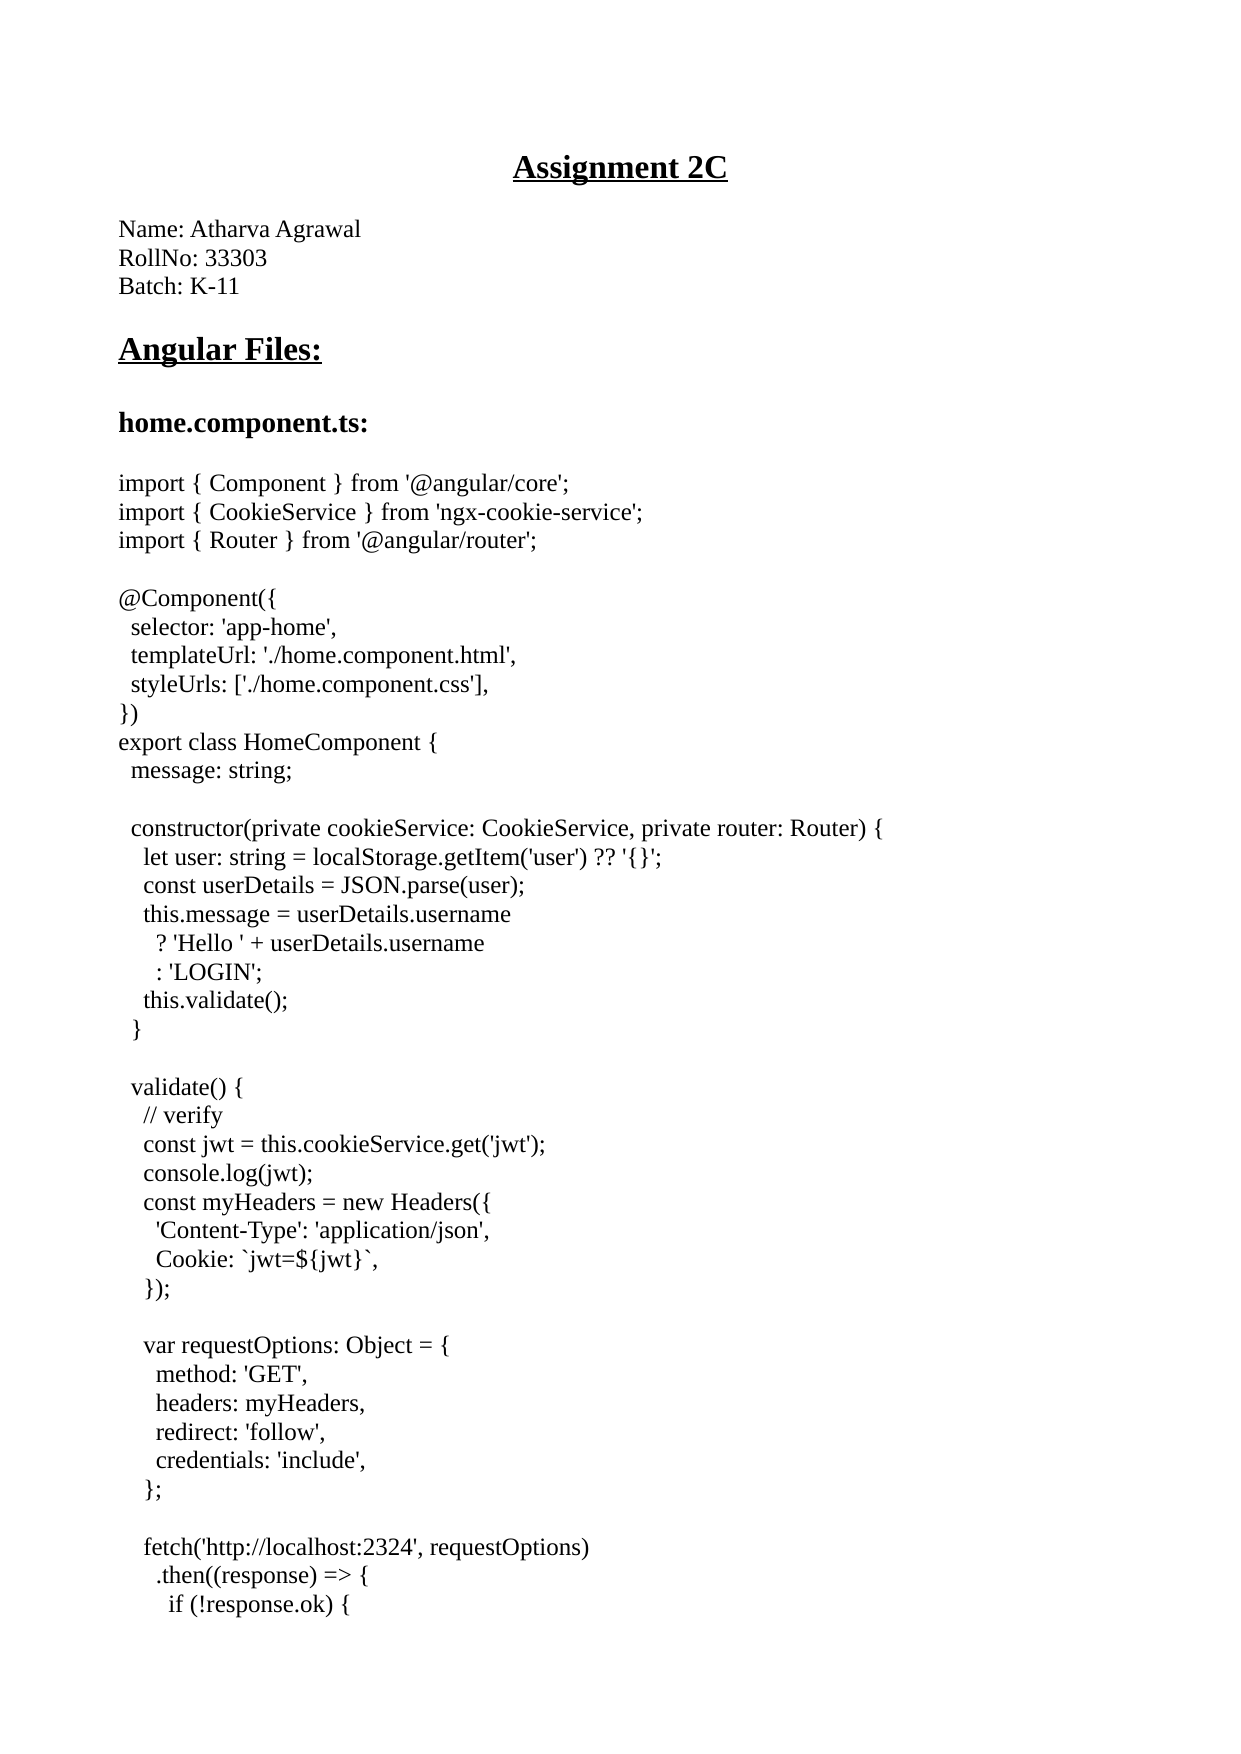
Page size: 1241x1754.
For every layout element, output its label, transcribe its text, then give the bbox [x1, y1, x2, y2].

text Batch: K-11 [118, 271, 1122, 300]
text : 'LOGIN'; [118, 957, 1122, 985]
text styleUrls: ['./home.component.css'], [118, 669, 1122, 698]
text Assignment 2C [118, 147, 1122, 185]
text method: 'GET', [118, 1359, 1122, 1388]
text message: string; [118, 755, 1122, 784]
text let user: string = localStorage.getItem('user') ?? '{}'; [118, 842, 1122, 870]
text redirect: 'follow', [118, 1417, 1122, 1445]
text this.validate(); [118, 985, 1122, 1014]
text home.component.ts: [118, 406, 1122, 439]
text const jwt = this.cookieService.get('jwt'); [118, 1129, 1122, 1158]
text import { Component } from '@angular/core'; [118, 468, 1122, 497]
text console.log(jwt); [118, 1158, 1122, 1187]
text if (!response.ok) { [118, 1589, 1122, 1618]
text }; [118, 1474, 1122, 1503]
text Cookie: `jwt=${jwt}`, [118, 1244, 1122, 1273]
text }) [118, 698, 1122, 727]
text // verify [118, 1100, 1122, 1129]
text selector: 'app-home', [118, 612, 1122, 640]
text 'Content-Type': 'application/json', [118, 1215, 1122, 1244]
text const userDetails = JSON.parse(user); [118, 870, 1122, 899]
text import { CookieService } from 'ngx-cookie-service'; [118, 497, 1122, 525]
text Angular Files: [118, 329, 1122, 367]
text RollNo: 33303 [118, 243, 1122, 271]
text this.message = userDetails.username [118, 899, 1122, 928]
text constructor(private cookieService: CookieService, private router: Router) { [118, 813, 1122, 842]
text ? 'Hello ' + userDetails.username [118, 928, 1122, 957]
text export class HomeComponent { [118, 727, 1122, 755]
text validate() { [118, 1072, 1122, 1100]
text .then((response) => { [118, 1560, 1122, 1589]
text credentials: 'include', [118, 1445, 1122, 1474]
text fetch('http://localhost:2324', requestOptions) [118, 1532, 1122, 1560]
text const myHeaders = new Headers({ [118, 1187, 1122, 1215]
text var requestOptions: Object = { [118, 1330, 1122, 1359]
text } [118, 1014, 1122, 1043]
text @Component({ [118, 583, 1122, 612]
text Name: Atharva Agrawal [118, 214, 1122, 243]
text import { Router } from '@angular/router'; [118, 525, 1122, 554]
text }); [118, 1273, 1122, 1302]
text templateUrl: './home.component.html', [118, 640, 1122, 669]
text headers: myHeaders, [118, 1388, 1122, 1417]
